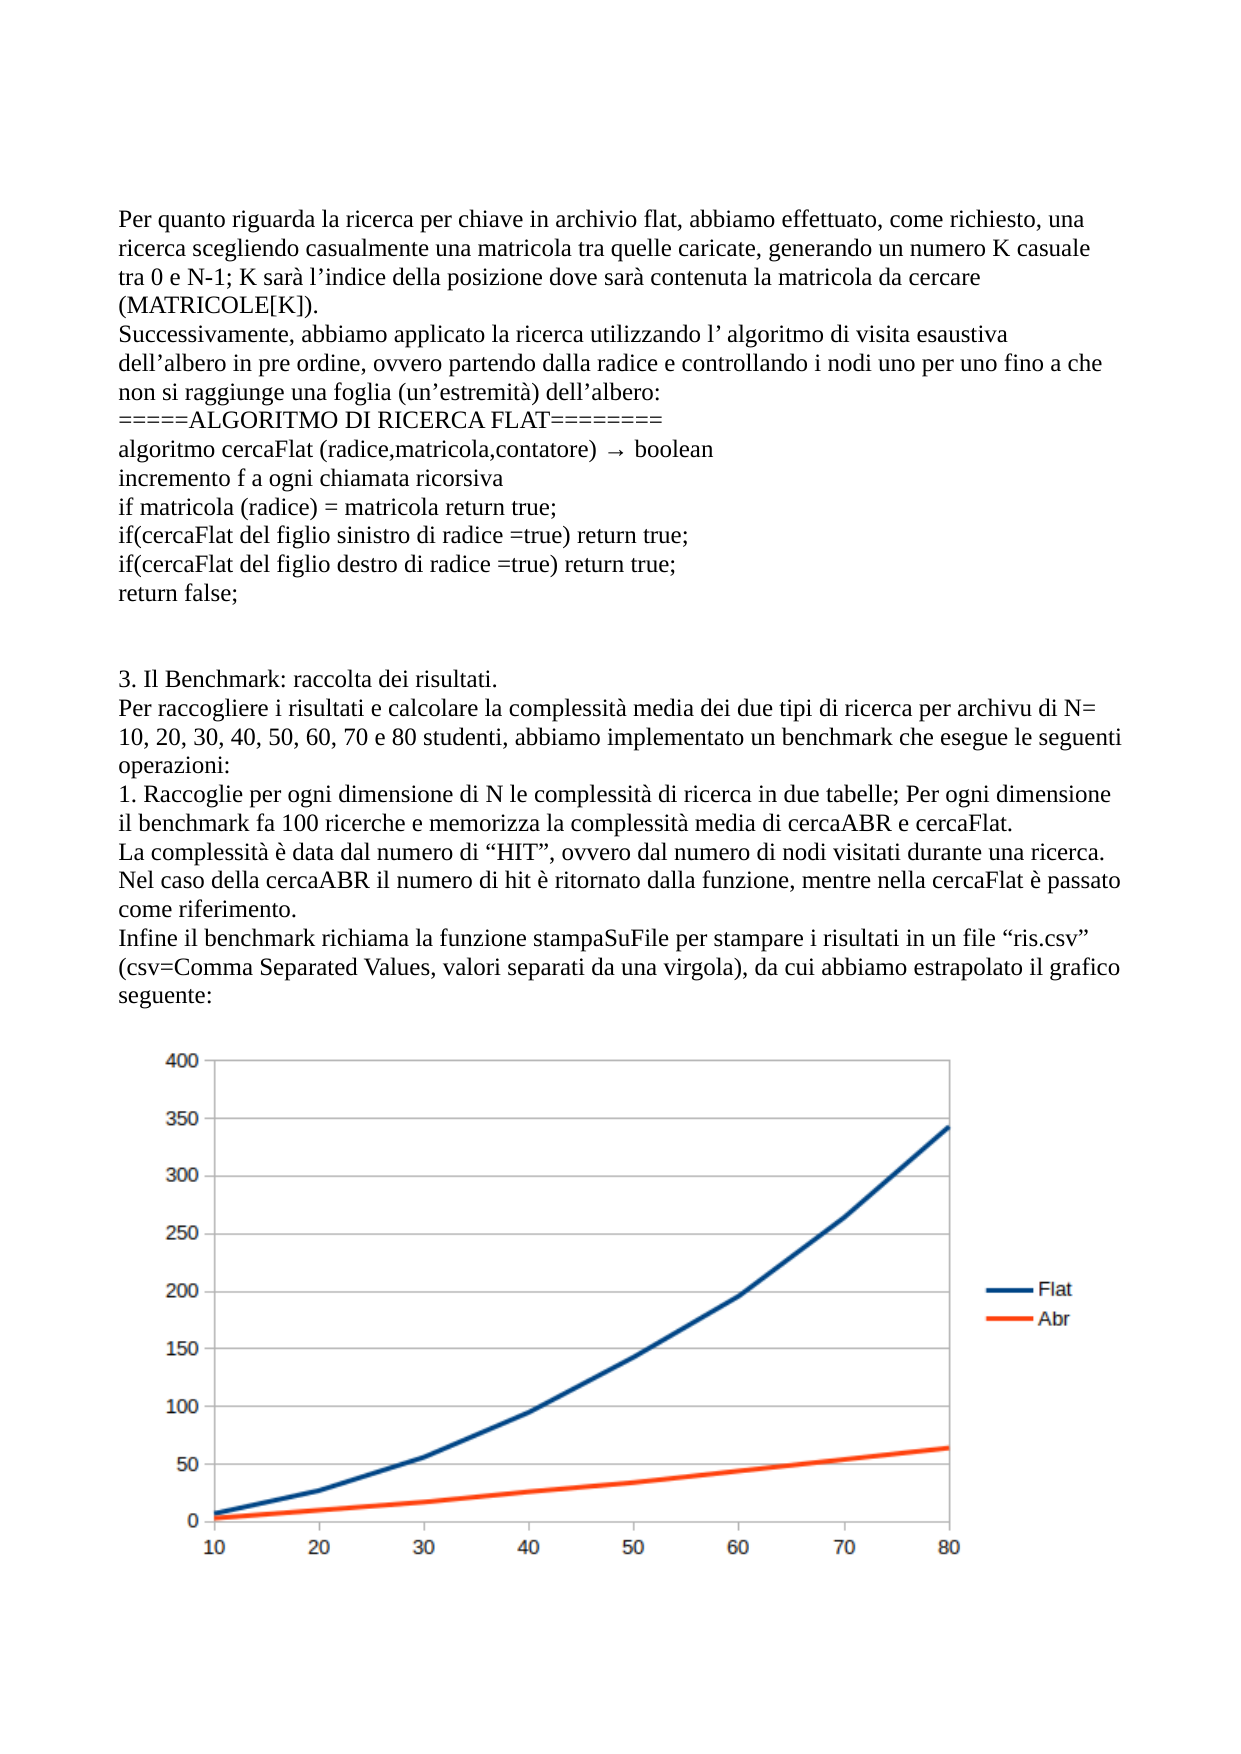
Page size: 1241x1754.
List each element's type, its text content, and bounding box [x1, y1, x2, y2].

text Infine il benchmark richiama la funzione stampaSuFile per stampare i risultati in un file “ris.csv” (csv=Comma Separated Values, valori separati da una virgola), da cui abbiamo estrapolato il grafico seguente: [118, 923, 1122, 1009]
text 1. Raccoglie per ogni dimensione di N le complessità di ricerca in due tabelle; Per ogni dimensione il benchmark fa 100 ricerche e memorizza la complessità media di cercaABR e cercaFlat. [118, 779, 1122, 837]
text Per raccogliere i risultati e calcolare la complessità media dei due tipi di ricerca per archivu di N= 10, 20, 30, 40, 50, 60, 70 e 80 studenti, abbiamo implementato un benchmark che esegue le seguenti operazioni: [118, 693, 1122, 779]
text =====ALGORITMO DI RICERCA FLAT======== [118, 406, 1122, 434]
text Successivamente, abbiamo applicato la ricerca utilizzando l’ algoritmo di visita esaustiva dell’albero in pre ordine, ovvero partendo dalla radice e controllando i nodi uno per uno fino a che non si raggiunge una foglia (un’estremità) dell’albero: [118, 319, 1122, 406]
text algoritmo cercaFlat (radice,matricola,contatore) → boolean [118, 434, 1122, 463]
text La complessità è data dal numero di “HIT”, ovvero dal numero di nodi visitati durante una ricerca. [118, 837, 1122, 866]
text if(cercaFlat del figlio destro di radice =true) return true; [118, 549, 1122, 578]
text Per quanto riguarda la ricerca per chiave in archivio flat, abbiamo effettuato, come richiesto, una ricerca scegliendo casualmente una matricola tra quelle caricate, generando un numero K casuale tra 0 e N-1; K sarà l’indice della posizione dove sarà contenuta la matricola da cercare (MATRICOLE[K]). [118, 204, 1122, 319]
text return false; [118, 578, 1122, 607]
text Nel caso della cercaABR il numero di hit è ritornato dalla funzione, mentre nella cercaFlat è passato come riferimento. [118, 866, 1122, 923]
text 3. Il Benchmark: raccolta dei risultati. [118, 664, 1122, 693]
text if matricola (radice) = matricola return true; [118, 492, 1122, 521]
text incremento f a ogni chiamata ricorsiva [118, 463, 1122, 492]
text if(cercaFlat del figlio sinistro di radice =true) return true; [118, 521, 1122, 549]
picture [147, 1038, 1093, 1570]
